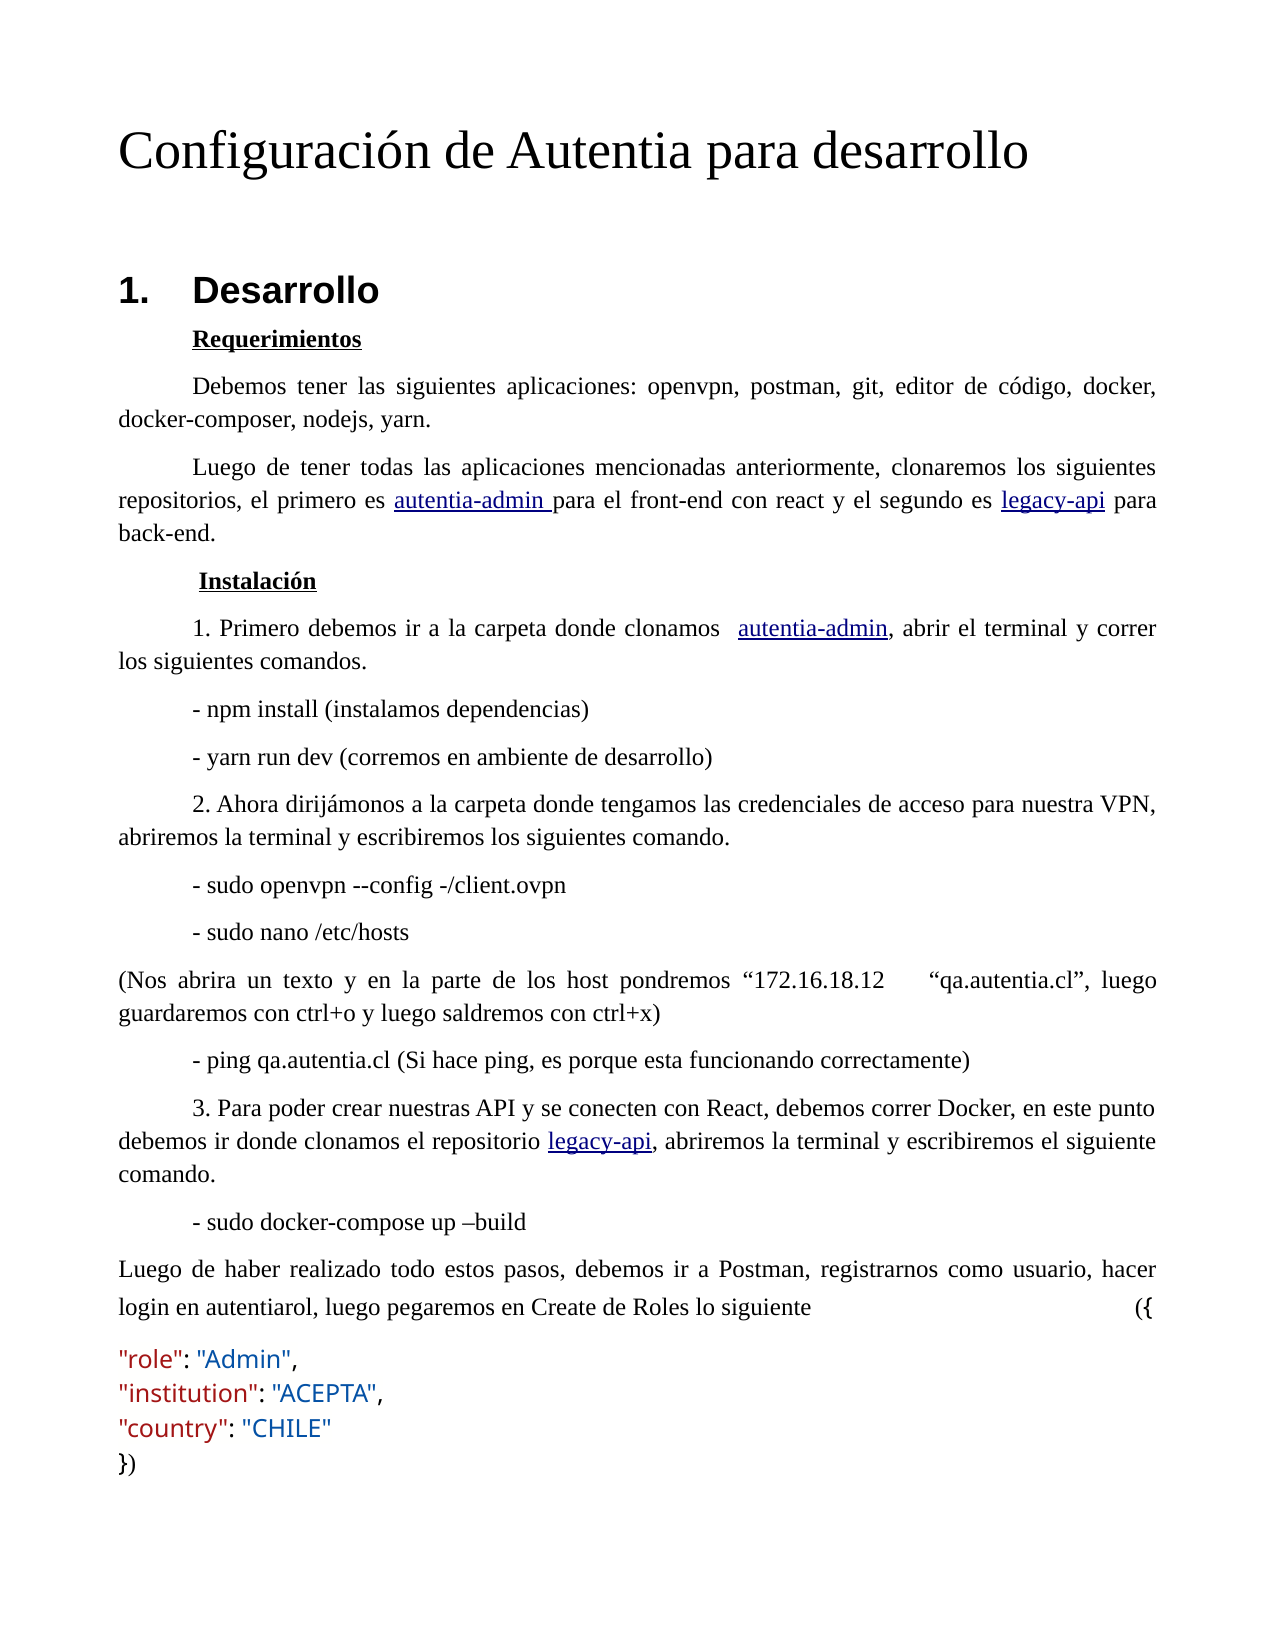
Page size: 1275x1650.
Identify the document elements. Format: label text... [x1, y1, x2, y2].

text "institution": "ACEPTA", [118, 1376, 1157, 1410]
text - sudo openvpn --config -/client.ovpn [118, 870, 1157, 898]
text "country": "CHILE" [118, 1410, 1157, 1444]
text 3. Para poder crear nuestras API y se conecten con React, debemos correr Docker, en este punto debemos ir donde clonamos el repositorio legacy-api, abriremos la terminal y escribiremos el siguiente comando. [118, 1093, 1157, 1188]
subtitle 1. Desarrollo [118, 268, 1157, 311]
text 1. Primero debemos ir a la carpeta donde clonamos autentia-admin, abrir el terminal y correr los siguientes comandos. [118, 613, 1157, 675]
text - sudo docker-compose up –build [118, 1207, 1157, 1236]
text (Nos abrira un texto y en la parte de los host pondremos “172.16.18.12 “qa.autentia.cl”, luego guardaremos con ctrl+o y luego saldremos con ctrl+x) [118, 965, 1157, 1027]
text - ping qa.autentia.cl (Si hace ping, es porque esta funcionando correctamente) [118, 1046, 1157, 1074]
text }) [118, 1444, 1157, 1478]
text Instalación [118, 566, 1157, 594]
text Luego de tener todas las aplicaciones mencionadas anteriormente, clonaremos los siguientes repositorios, el primero es autentia-admin para el front-end con react y el segundo es legacy-api para back-end. [118, 452, 1157, 547]
text Luego de haber realizado todo estos pasos, debemos ir a Postman, registrarnos como usuario, hacer login en autentiarol, luego pegaremos en Create de Roles lo siguiente ({ [118, 1254, 1157, 1322]
text - npm install (instalamos dependencias) [118, 694, 1157, 723]
text "role": "Admin", [118, 1342, 1157, 1376]
text Requerimientos [118, 324, 1157, 353]
text Configuración de Autentia para desarrollo [118, 118, 1157, 180]
text Debemos tener las siguientes aplicaciones: openvpn, postman, git, editor de código, docker, docker-composer, nodejs, yarn. [118, 371, 1157, 433]
text - yarn run dev (corremos en ambiente de desarrollo) [118, 742, 1157, 770]
text - sudo nano /etc/hosts [118, 917, 1157, 946]
text 2. Ahora dirijámonos a la carpeta donde tengamos las credenciales de acceso para nuestra VPN, abriremos la terminal y escribiremos los siguientes comando. [118, 789, 1157, 851]
